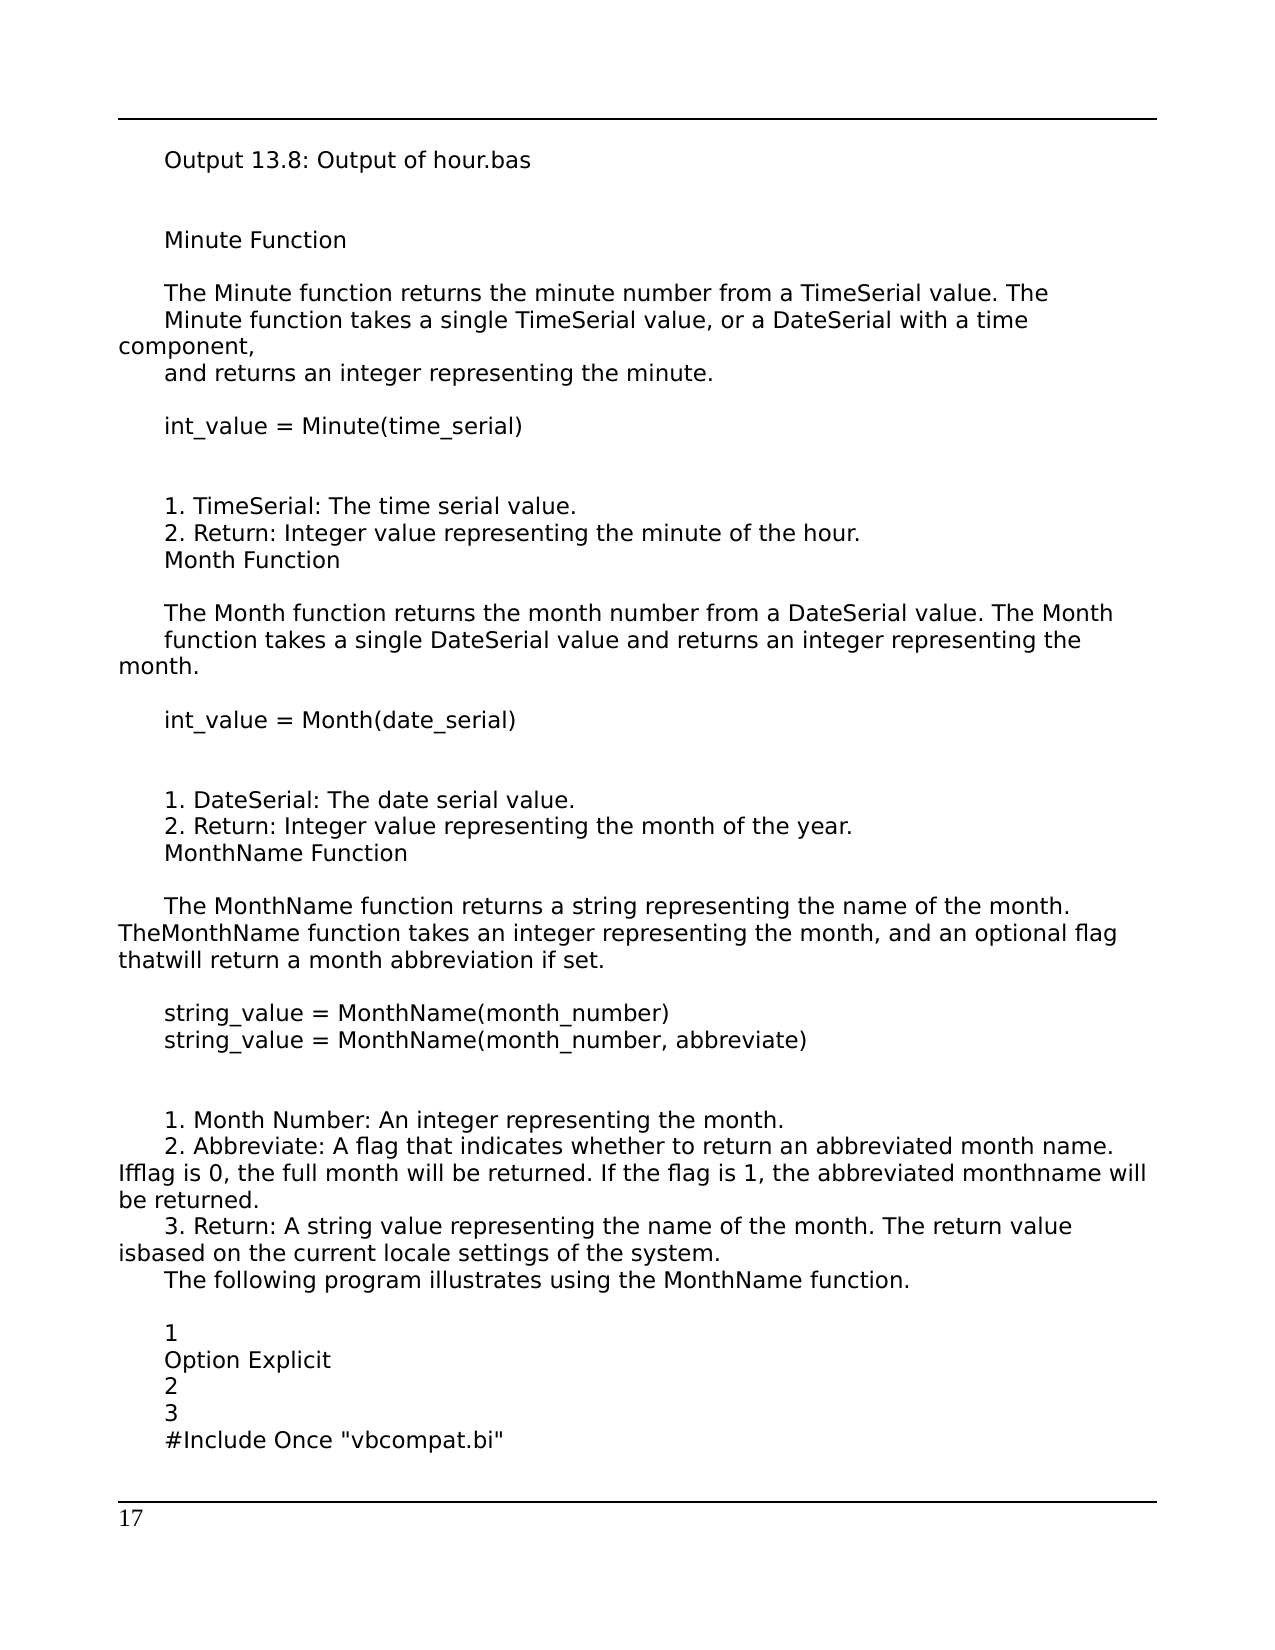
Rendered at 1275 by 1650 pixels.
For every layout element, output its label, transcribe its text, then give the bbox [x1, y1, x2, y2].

text Minute function takes a single TimeSerial value, or a DateSerial with a time component, [118, 307, 1157, 360]
text 2. Abbreviate: A flag that indicates whether to return an abbreviated month name. Ifflag is 0, the full month will be returned. If the flag is 1, the abbreviated monthname will be returned. [118, 1133, 1157, 1213]
text The following program illustrates using the MonthName function. [118, 1267, 1157, 1293]
text 3 [118, 1400, 1157, 1427]
text 2. Return: Integer value representing the month of the year. [118, 813, 1157, 840]
text 2. Return: Integer value representing the minute of the hour. [118, 520, 1157, 547]
text Minute Function [118, 227, 1157, 253]
text Month Function [118, 547, 1157, 573]
text 1 [118, 1320, 1157, 1347]
text The MonthName function returns a string representing the name of the month. TheMonthName function takes an integer representing the month, and an optional flag thatwill return a month abbreviation if set. [118, 893, 1157, 973]
text Option Explicit [118, 1347, 1157, 1373]
text 2 [118, 1373, 1157, 1400]
text The Month function returns the month number from a DateSerial value. The Month [118, 600, 1157, 627]
text The Minute function returns the minute number from a TimeSerial value. The [118, 280, 1157, 307]
text int_value = Month(date_serial) [118, 707, 1157, 733]
text and returns an integer representing the minute. [118, 360, 1157, 387]
text 1. DateSerial: The date serial value. [118, 787, 1157, 813]
text string_value = MonthName(month_number) [118, 1000, 1157, 1027]
text #Include Once "vbcompat.bi" [118, 1427, 1157, 1453]
text function takes a single DateSerial value and returns an integer representing the month. [118, 627, 1157, 680]
text 1. TimeSerial: The time serial value. [118, 493, 1157, 520]
text Output 13.8: Output of hour.bas [118, 147, 1157, 173]
text int_value = Minute(time_serial) [118, 413, 1157, 440]
text MonthName Function [118, 840, 1157, 867]
text string_value = MonthName(month_number, abbreviate) [118, 1027, 1157, 1053]
text 3. Return: A string value representing the name of the month. The return value isbased on the current locale settings of the system. [118, 1213, 1157, 1267]
text 1. Month Number: An integer representing the month. [118, 1107, 1157, 1133]
